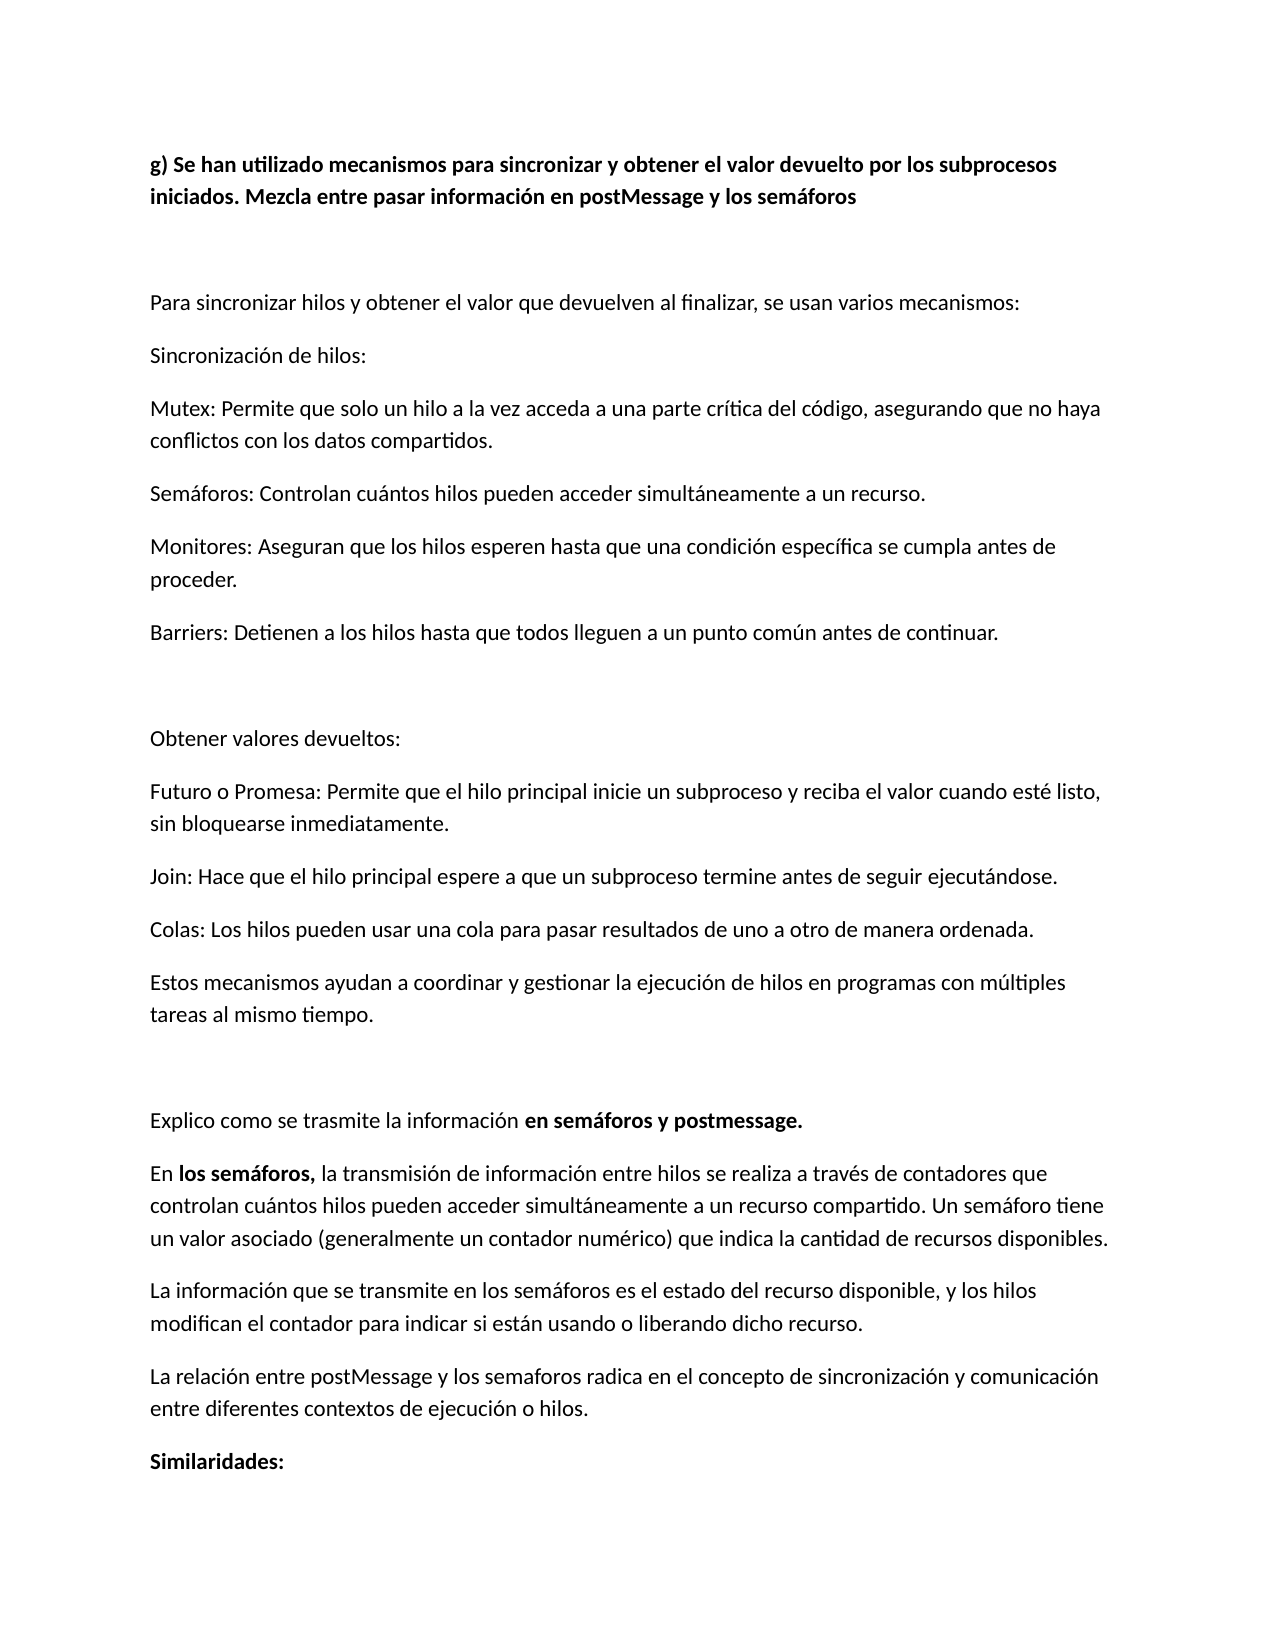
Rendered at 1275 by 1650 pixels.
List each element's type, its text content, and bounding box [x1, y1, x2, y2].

text Mutex: Permite que solo un hilo a la vez acceda a una parte crítica del código, asegurando que no haya conflictos con los datos compartidos. [150, 394, 1125, 454]
text Sincronización de hilos: [150, 341, 1125, 369]
text g) Se han utilizado mecanismos para sincronizar y obtener el valor devuelto por los subprocesos iniciados. Mezcla entre pasar información en postMessage y los semáforos [150, 150, 1125, 210]
text Monitores: Aseguran que los hilos esperen hasta que una condición específica se cumpla antes de proceder. [150, 532, 1125, 593]
text Explico como se trasmite la información en semáforos y postmessage. [150, 1106, 1125, 1134]
text Colas: Los hilos pueden usar una cola para pasar resultados de uno a otro de manera ordenada. [150, 915, 1125, 943]
text La relación entre postMessage y los semaforos radica en el concepto de sincronización y comunicación entre diferentes contextos de ejecución o hilos. [150, 1362, 1125, 1422]
text Join: Hace que el hilo principal espere a que un subproceso termine antes de seguir ejecutándose. [150, 862, 1125, 890]
text Obtener valores devueltos: [150, 724, 1125, 752]
text Similaridades: [150, 1447, 1125, 1475]
text Futuro o Promesa: Permite que el hilo principal inicie un subproceso y reciba el valor cuando esté listo, sin bloquearse inmediatamente. [150, 777, 1125, 837]
text Estos mecanismos ayudan a coordinar y gestionar la ejecución de hilos en programas con múltiples tareas al mismo tiempo. [150, 968, 1125, 1028]
text Barriers: Detienen a los hilos hasta que todos lleguen a un punto común antes de continuar. [150, 618, 1125, 646]
text En los semáforos, la transmisión de información entre hilos se realiza a través de contadores que controlan cuántos hilos pueden acceder simultáneamente a un recurso compartido. Un semáforo tiene un valor asociado (generalmente un contador numérico) que indica la cantidad de recursos disponibles. [150, 1159, 1125, 1252]
text Semáforos: Controlan cuántos hilos pueden acceder simultáneamente a un recurso. [150, 479, 1125, 507]
text La información que se transmite en los semáforos es el estado del recurso disponible, y los hilos modifican el contador para indicar si están usando o liberando dicho recurso. [150, 1277, 1125, 1337]
text Para sincronizar hilos y obtener el valor que devuelven al finalizar, se usan varios mecanismos: [150, 288, 1125, 316]
